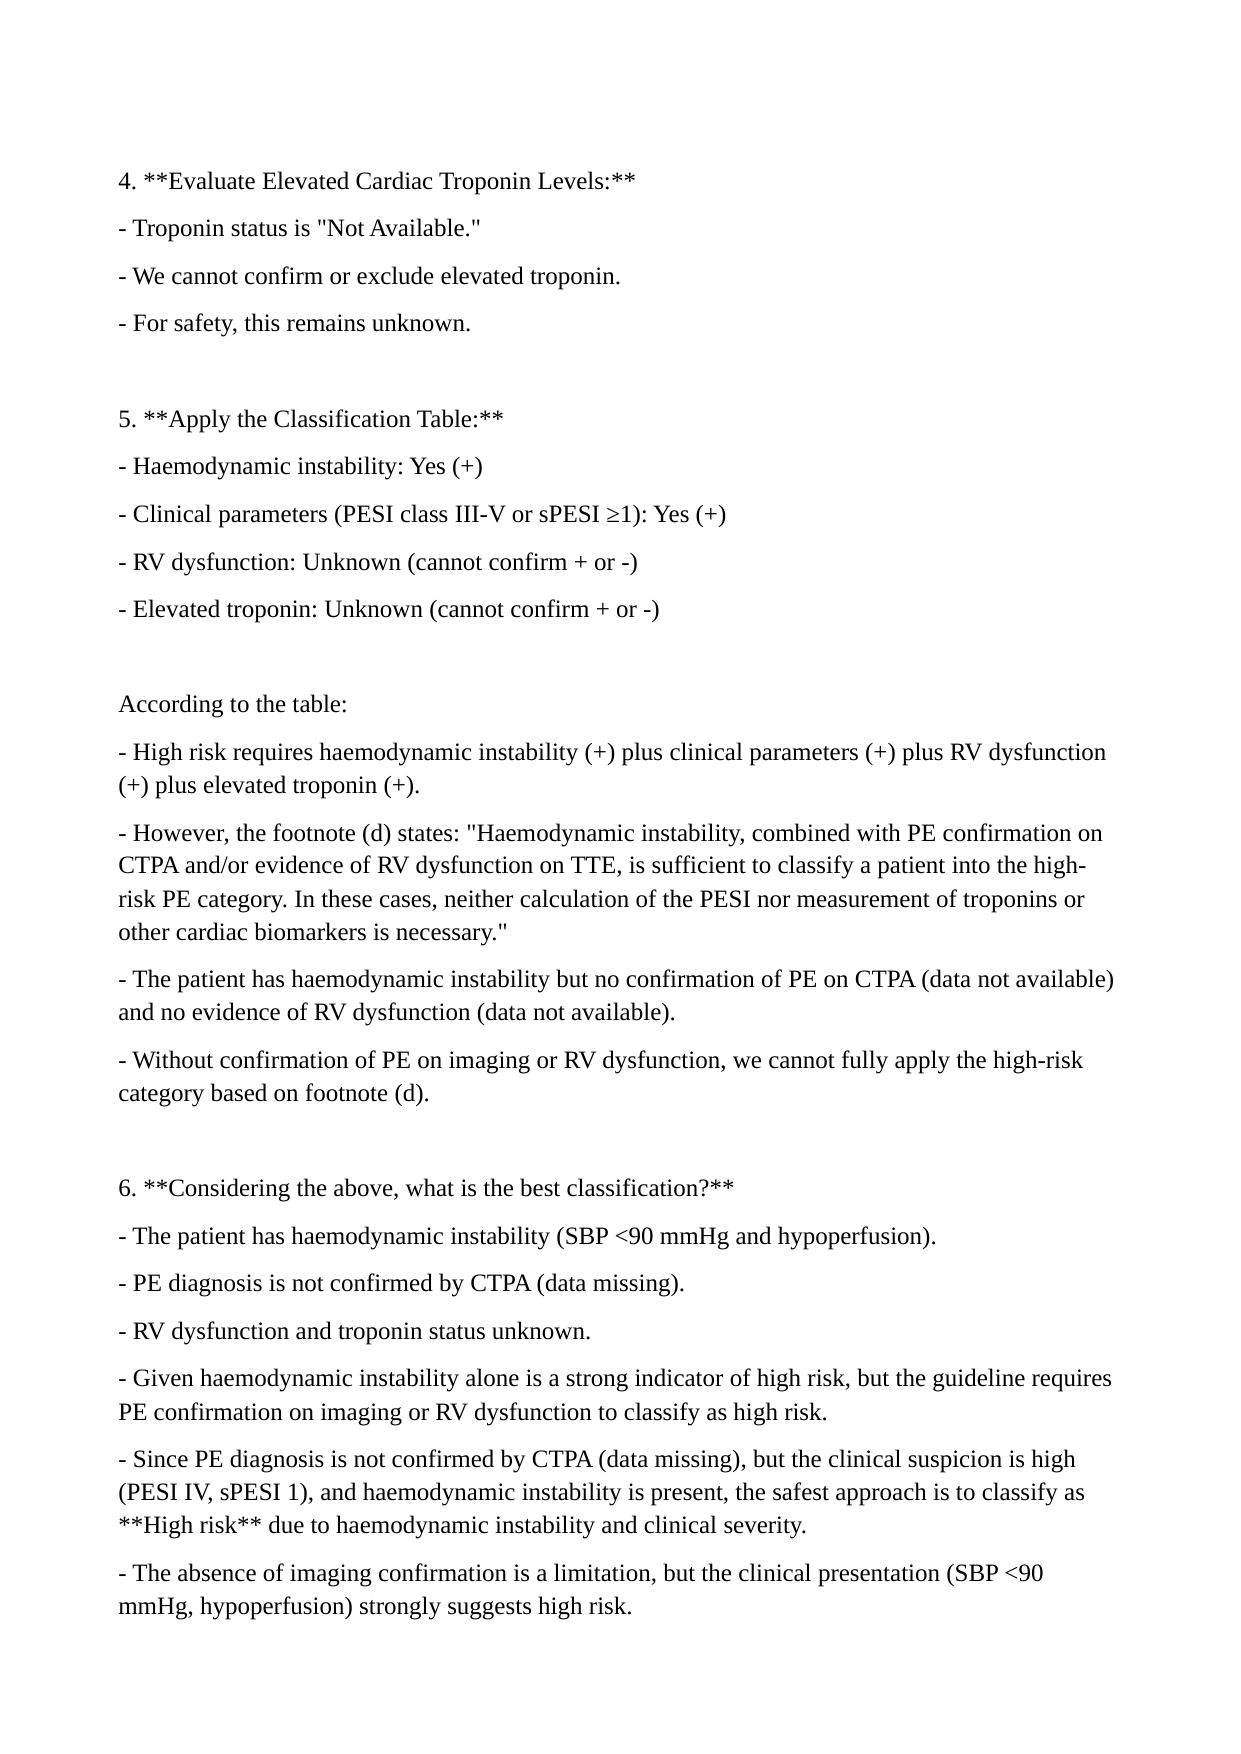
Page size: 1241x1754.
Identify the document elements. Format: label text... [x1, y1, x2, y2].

text 4. **Evaluate Elevated Cardiac Troponin Levels:** [118, 166, 1122, 194]
text - Clinical parameters (PESI class III-V or sPESI ≥1): Yes (+) [118, 499, 1122, 528]
text - Elevated troponin: Unknown (cannot confirm + or -) [118, 594, 1122, 623]
text According to the table: [118, 689, 1122, 718]
text - PE diagnosis is not confirmed by CTPA (data missing). [118, 1268, 1122, 1297]
text - The absence of imaging confirmation is a limitation, but the clinical presentation (SBP <90 mmHg, hypoperfusion) strongly suggests high risk. [118, 1558, 1122, 1619]
text - Troponin status is "Not Available." [118, 213, 1122, 242]
text 6. **Considering the above, what is the best classification?** [118, 1173, 1122, 1202]
text - RV dysfunction and troponin status unknown. [118, 1316, 1122, 1345]
text - The patient has haemodynamic instability but no confirmation of PE on CTPA (data not available) and no evidence of RV dysfunction (data not available). [118, 964, 1122, 1026]
text - Given haemodynamic instability alone is a strong indicator of high risk, but the guideline requires PE confirmation on imaging or RV dysfunction to classify as high risk. [118, 1363, 1122, 1425]
text - Without confirmation of PE on imaging or RV dysfunction, we cannot fully apply the high-risk category based on footnote (d). [118, 1045, 1122, 1107]
text - For safety, this remains unknown. [118, 308, 1122, 337]
text - Since PE diagnosis is not confirmed by CTPA (data missing), but the clinical suspicion is high (PESI IV, sPESI 1), and haemodynamic instability is present, the safest approach is to classify as **High risk** due to haemodynamic instability and clinical severity. [118, 1444, 1122, 1539]
text 5. **Apply the Classification Table:** [118, 404, 1122, 432]
text - We cannot confirm or exclude elevated troponin. [118, 261, 1122, 290]
text - High risk requires haemodynamic instability (+) plus clinical parameters (+) plus RV dysfunction (+) plus elevated troponin (+). [118, 737, 1122, 799]
text - However, the footnote (d) states: "Haemodynamic instability, combined with PE confirmation on CTPA and/or evidence of RV dysfunction on TTE, is sufficient to classify a patient into the high-risk PE category. In these cases, neither calculation of the PESI nor measurement of troponins or other cardiac biomarkers is necessary." [118, 818, 1122, 945]
text - The patient has haemodynamic instability (SBP <90 mmHg and hypoperfusion). [118, 1221, 1122, 1249]
text - RV dysfunction: Unknown (cannot confirm + or -) [118, 547, 1122, 575]
text - Haemodynamic instability: Yes (+) [118, 451, 1122, 480]
